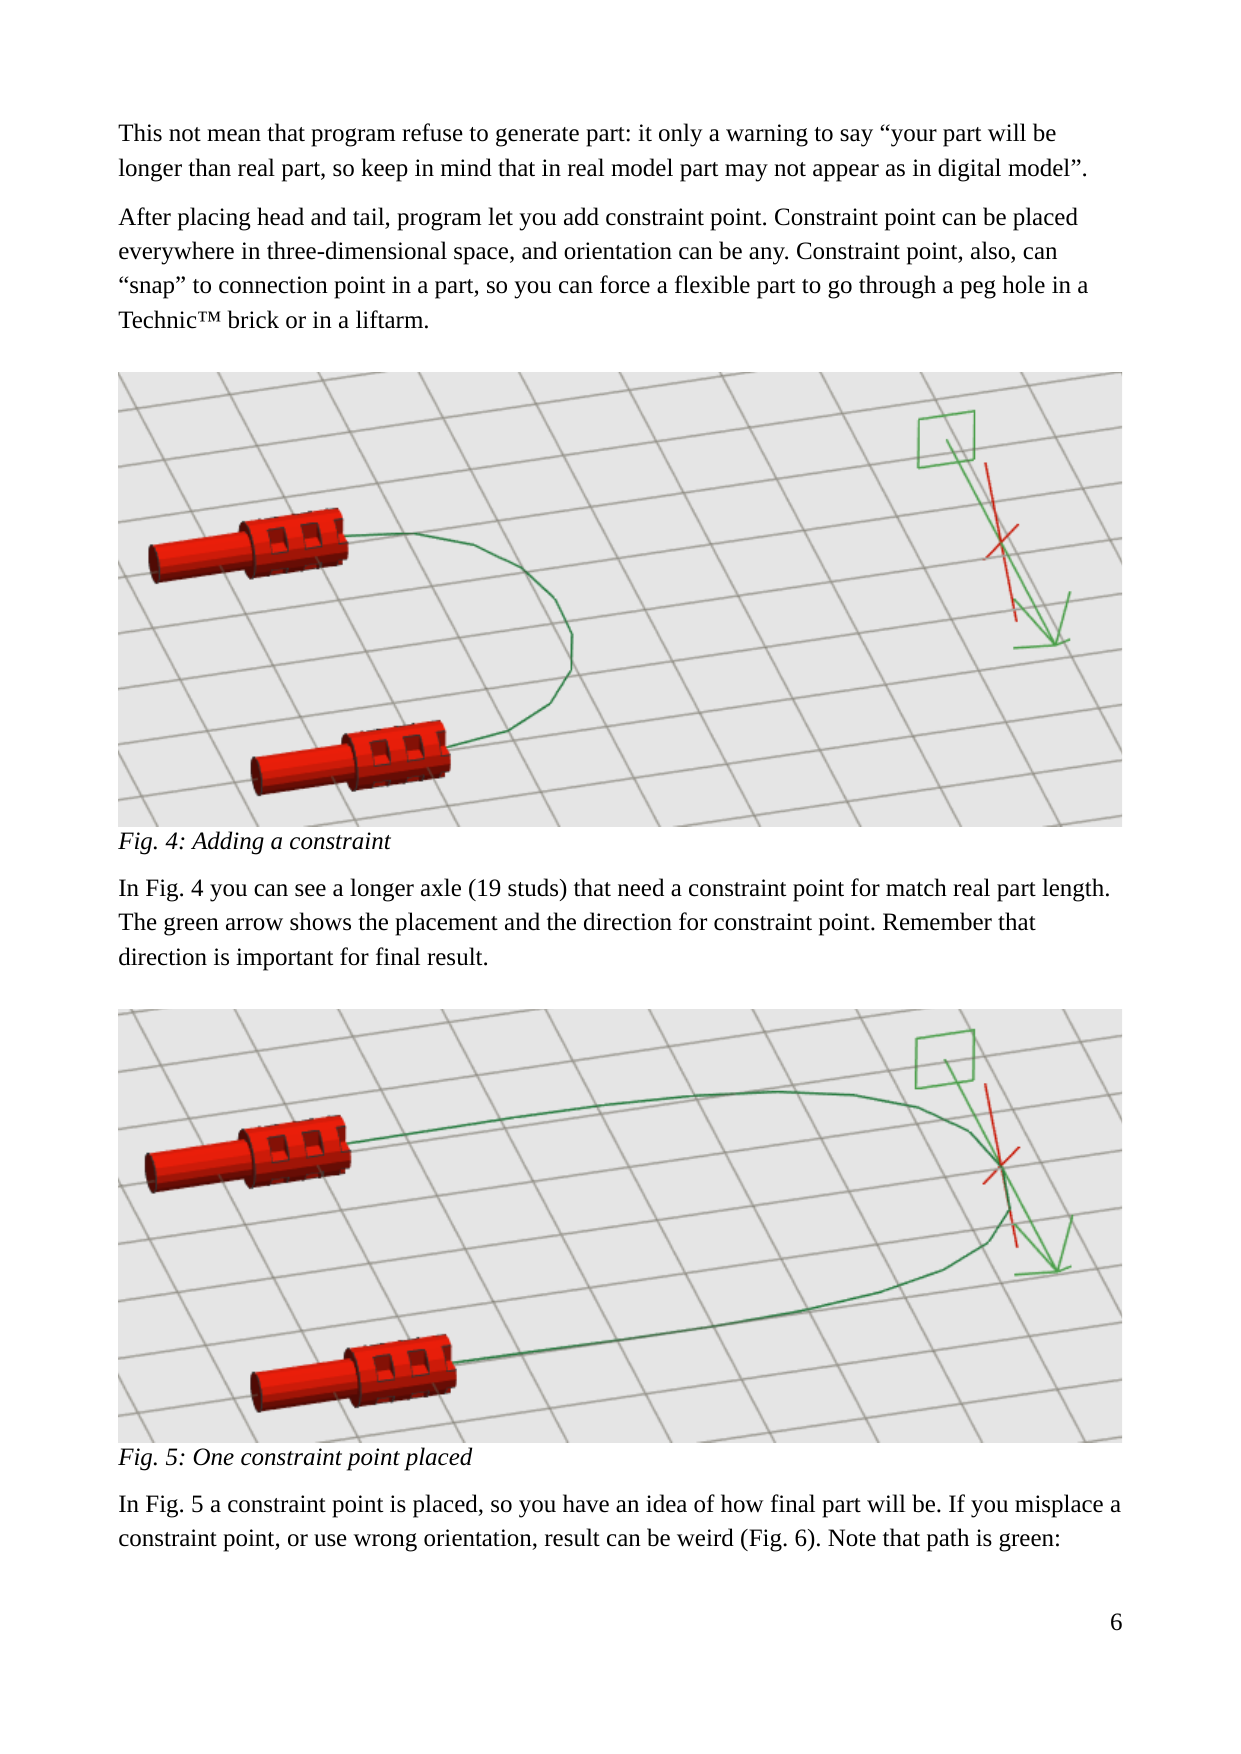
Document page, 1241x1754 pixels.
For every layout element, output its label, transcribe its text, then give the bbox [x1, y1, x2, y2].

picture [118, 1009, 1123, 1443]
text In Fig. 5 a constraint point is placed, so you have an idea of how final part will be. If you misplace a constraint point, or use wrong orientation, result can be weird (Fig. 6). Note that path is green: [118, 1471, 1122, 1552]
text After placing head and tail, program let you add constraint point. Constraint point can be placed everywhere in three-dimensional space, and orientation can be any. Constraint point, also, can “snap” to connection point in a part, so you can force a flexible part to go through a peg hole in a Technic™ brick or in a liftarm. [118, 202, 1122, 334]
text [118, 991, 1122, 1009]
picture [118, 372, 1123, 827]
text In Fig. 4 you can see a longer axle (19 studs) that need a constraint point for match real part length. The green arrow shows the placement and the direction for constraint point. Remember that direction is important for final result. [118, 855, 1122, 970]
text Fig. 4: Adding a constraint [118, 827, 1122, 855]
text This not mean that program refuse to generate part: it only a warning to say “your part will be longer than real part, so keep in mind that in real model part may not appear as in digital model”. [118, 118, 1122, 181]
text [118, 354, 1122, 372]
text Fig. 5: One constraint point placed [118, 1443, 1122, 1471]
